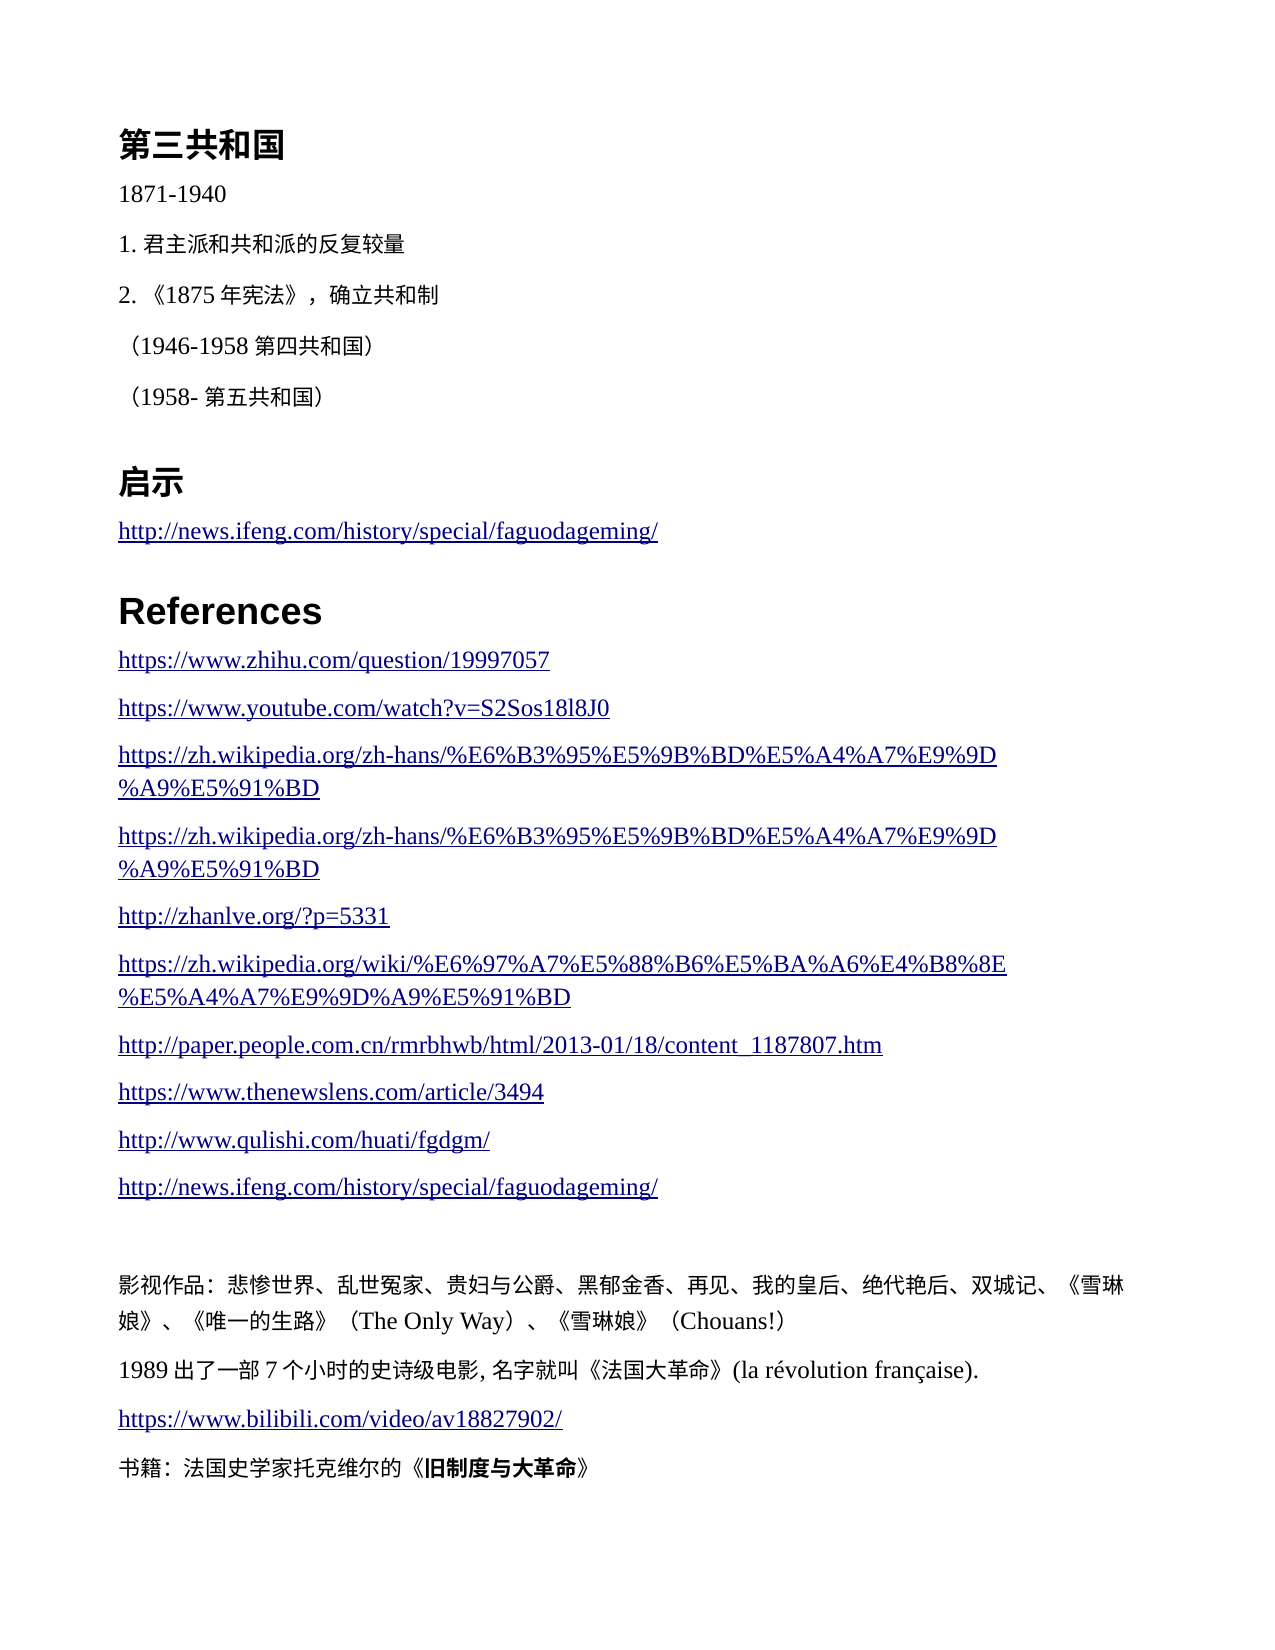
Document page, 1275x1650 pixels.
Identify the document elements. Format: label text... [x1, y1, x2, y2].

text 书籍：法国史学家托克维尔的《旧制度与大革命》 [118, 1451, 1157, 1483]
text 1871-1940 [118, 179, 1157, 208]
text https://www.bilibili.com/video/av18827902/ [118, 1404, 1157, 1432]
text http://news.ifeng.com/history/special/faguodageming/ [118, 516, 1157, 545]
subtitle 启示 [118, 456, 1157, 504]
text https://www.youtube.com/watch?v=S2Sos18l8J0 [118, 693, 1157, 721]
text http://zhanlve.org/?p=5331 [118, 901, 1157, 930]
text https://zh.wikipedia.org/wiki/%E6%97%A7%E5%88%B6%E5%BA%A6%E4%B8%8E%E5%A4%A7%E9%9D%A9%E5%91%BD [118, 949, 1157, 1011]
text 1. 君主派和共和派的反复较量 [118, 227, 1157, 258]
text http://www.qulishi.com/huati/fgdgm/ [118, 1125, 1157, 1154]
text https://zh.wikipedia.org/zh-hans/%E6%B3%95%E5%9B%BD%E5%A4%A7%E9%9D%A9%E5%91%BD [118, 821, 1157, 883]
text http://paper.people.com.cn/rmrbhwb/html/2013-01/18/content_1187807.htm [118, 1030, 1157, 1058]
text 2. 《1875年宪法》，确立共和制 [118, 278, 1157, 309]
text 1989出了一部7个小时的史诗级电影, 名字就叫《法国大革命》(la révolution française). [118, 1355, 1157, 1385]
text https://www.thenewslens.com/article/3494 [118, 1077, 1157, 1106]
text http://news.ifeng.com/history/special/faguodageming/ [118, 1172, 1157, 1201]
text （1946-1958 第四共和国） [118, 329, 1157, 360]
text （1958- 第五共和国） [118, 379, 1157, 411]
text 影视作品：悲惨世界、乱世冤家、贵妇与公爵、黑郁金香、再见、我的皇后、绝代艳后、双城记、《雪琳娘》、《唯一的生路》（The Only Way）、《雪琳娘》（Chouans!） [118, 1268, 1157, 1336]
text https://zh.wikipedia.org/zh-hans/%E6%B3%95%E5%9B%BD%E5%A4%A7%E9%9D%A9%E5%91%BD [118, 740, 1157, 802]
subtitle 第三共和国 [118, 118, 1157, 167]
subtitle References [118, 589, 1157, 632]
text https://www.zhihu.com/question/19997057 [118, 645, 1157, 674]
